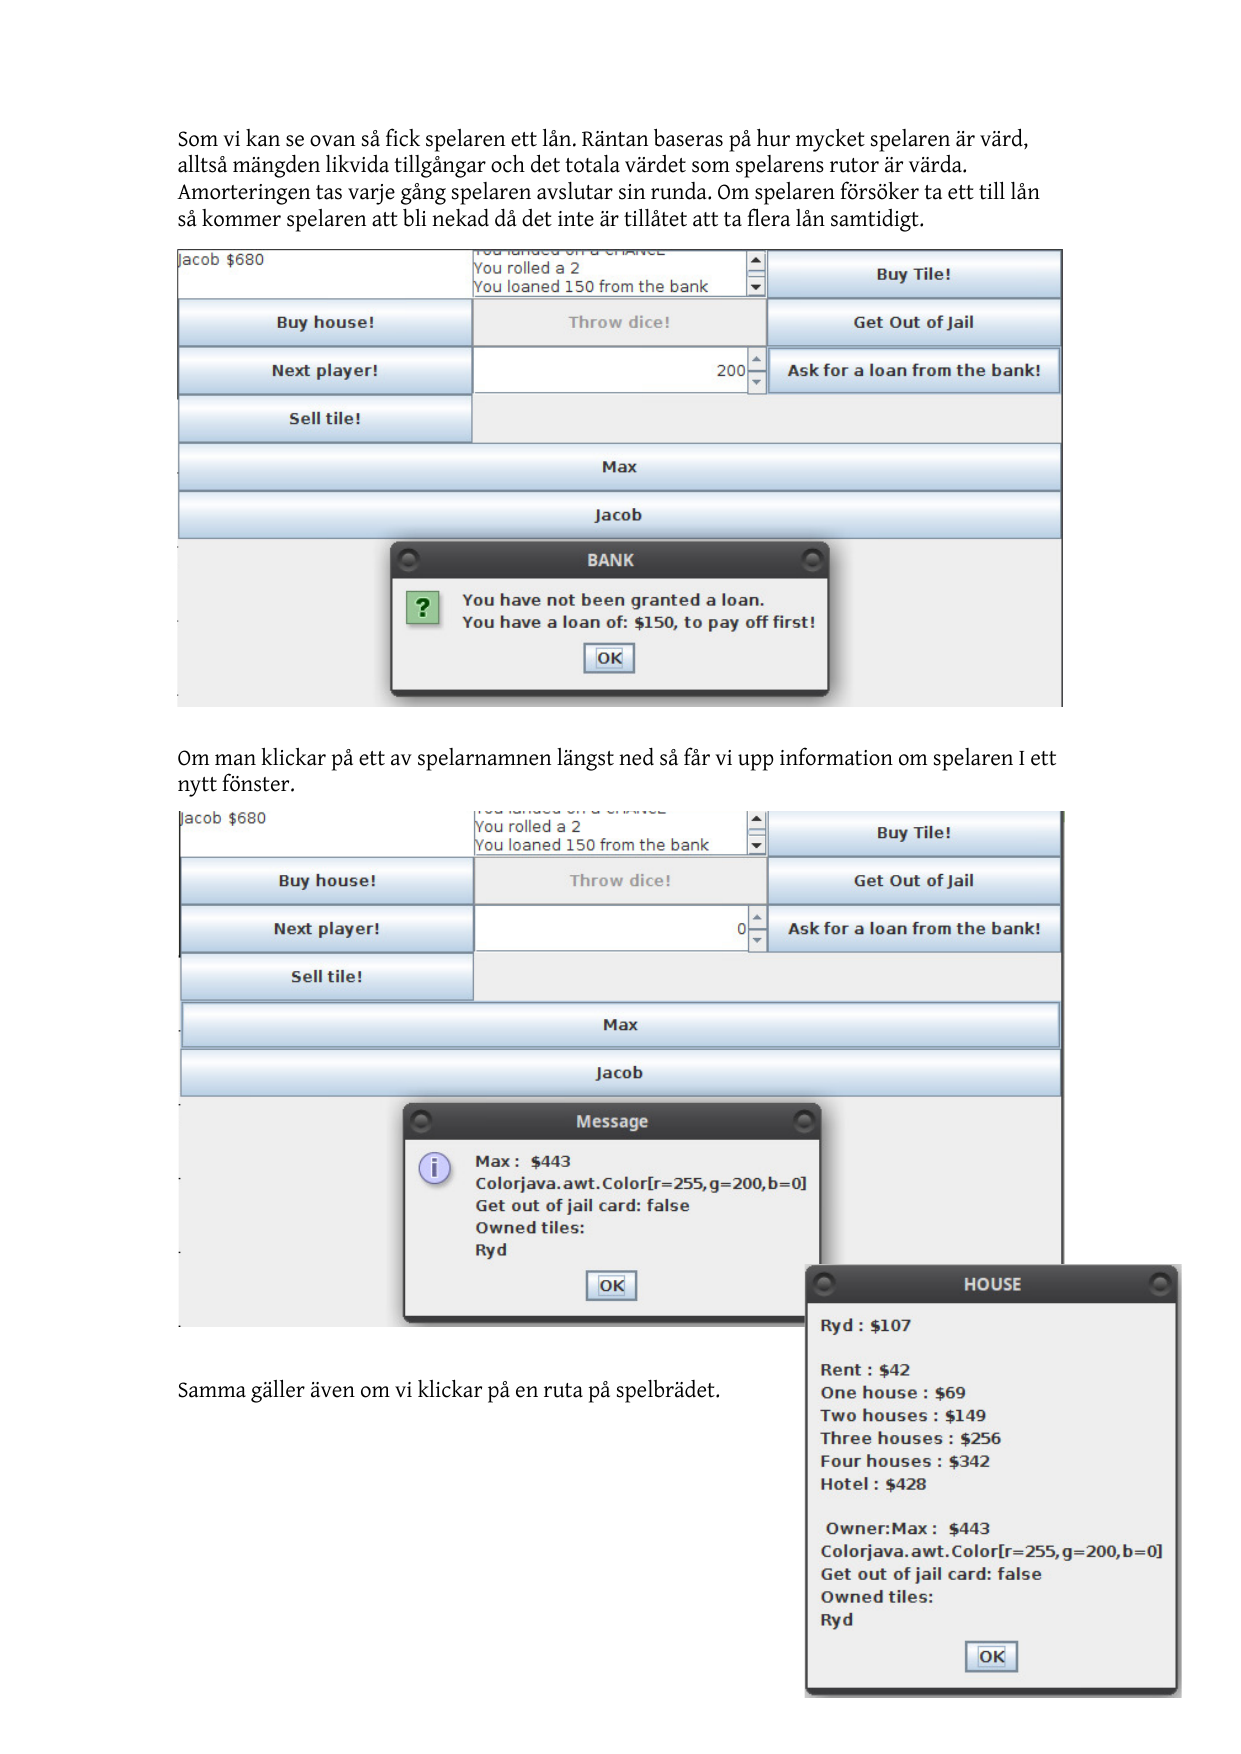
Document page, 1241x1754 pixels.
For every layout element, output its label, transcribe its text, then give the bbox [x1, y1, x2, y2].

picture [177, 249, 1063, 707]
text Som vi kan se ovan så fick spelaren ett lån. Räntan baseras på hur mycket spelaren är värd, alltså mängden likvida tillgångar och det totala värdet som spelarens rutor är värda. Amorteringen tas varje gång spelaren avslutar sin runda. Om spelaren försöker ta ett till lån så kommer spelaren att bli nekad då det inte är tillåtet att ta flera lån samtidigt. [177, 126, 1063, 233]
picture [178, 811, 1182, 1698]
text Samma gäller även om vi klickar på en ruta på spelbrädet. [177, 1378, 804, 1404]
text Om man klickar på ett av spelarnamnen längst ned så får vi upp information om spelaren I ett nytt fönster. [177, 745, 1063, 798]
